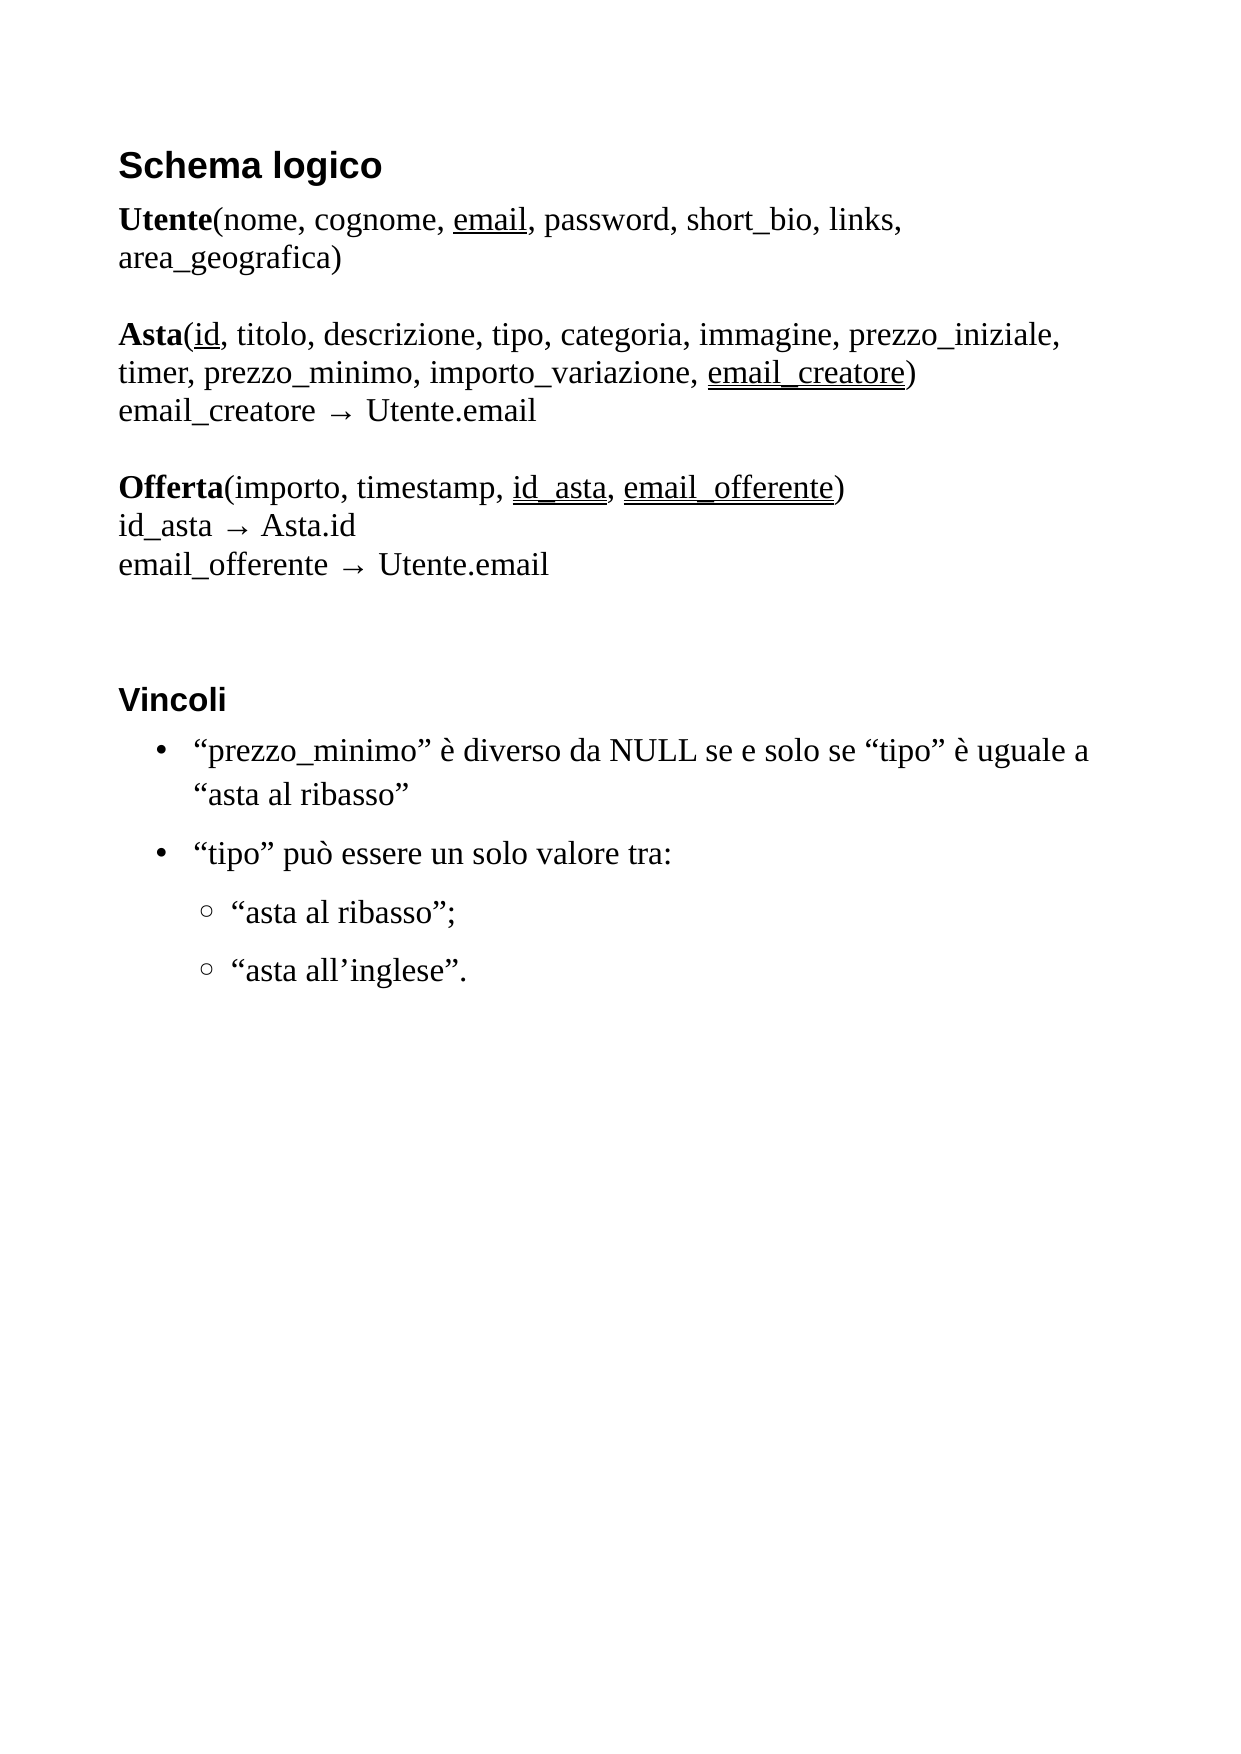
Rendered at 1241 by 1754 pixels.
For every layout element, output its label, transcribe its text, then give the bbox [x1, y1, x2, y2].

text Offerta(importo, timestamp, id_asta, email_offerente) [118, 467, 1122, 505]
text email_offerente → Utente.email [118, 544, 1122, 582]
list “asta all’inglese”. [193, 951, 1122, 989]
list “tipo” può essere un solo valore tra: [156, 833, 1122, 872]
subtitle Schema logico [118, 143, 1122, 186]
subtitle Vincoli [118, 679, 1122, 718]
text id_asta → Asta.id [118, 505, 1122, 544]
text Asta(id, titolo, descrizione, tipo, categoria, immagine, prezzo_iniziale, timer, prezzo_minimo, importo_variazione, email_creatore) [118, 314, 1122, 390]
list “asta al ribasso”; [193, 892, 1122, 930]
text email_creatore → Utente.email [118, 390, 1122, 429]
list “prezzo_minimo” è diverso da NULL se e solo se “tipo” è uguale a “asta al ribasso” [156, 731, 1122, 813]
text Utente(nome, cognome, email, password, short_bio, links, area_geografica) [118, 199, 1122, 275]
